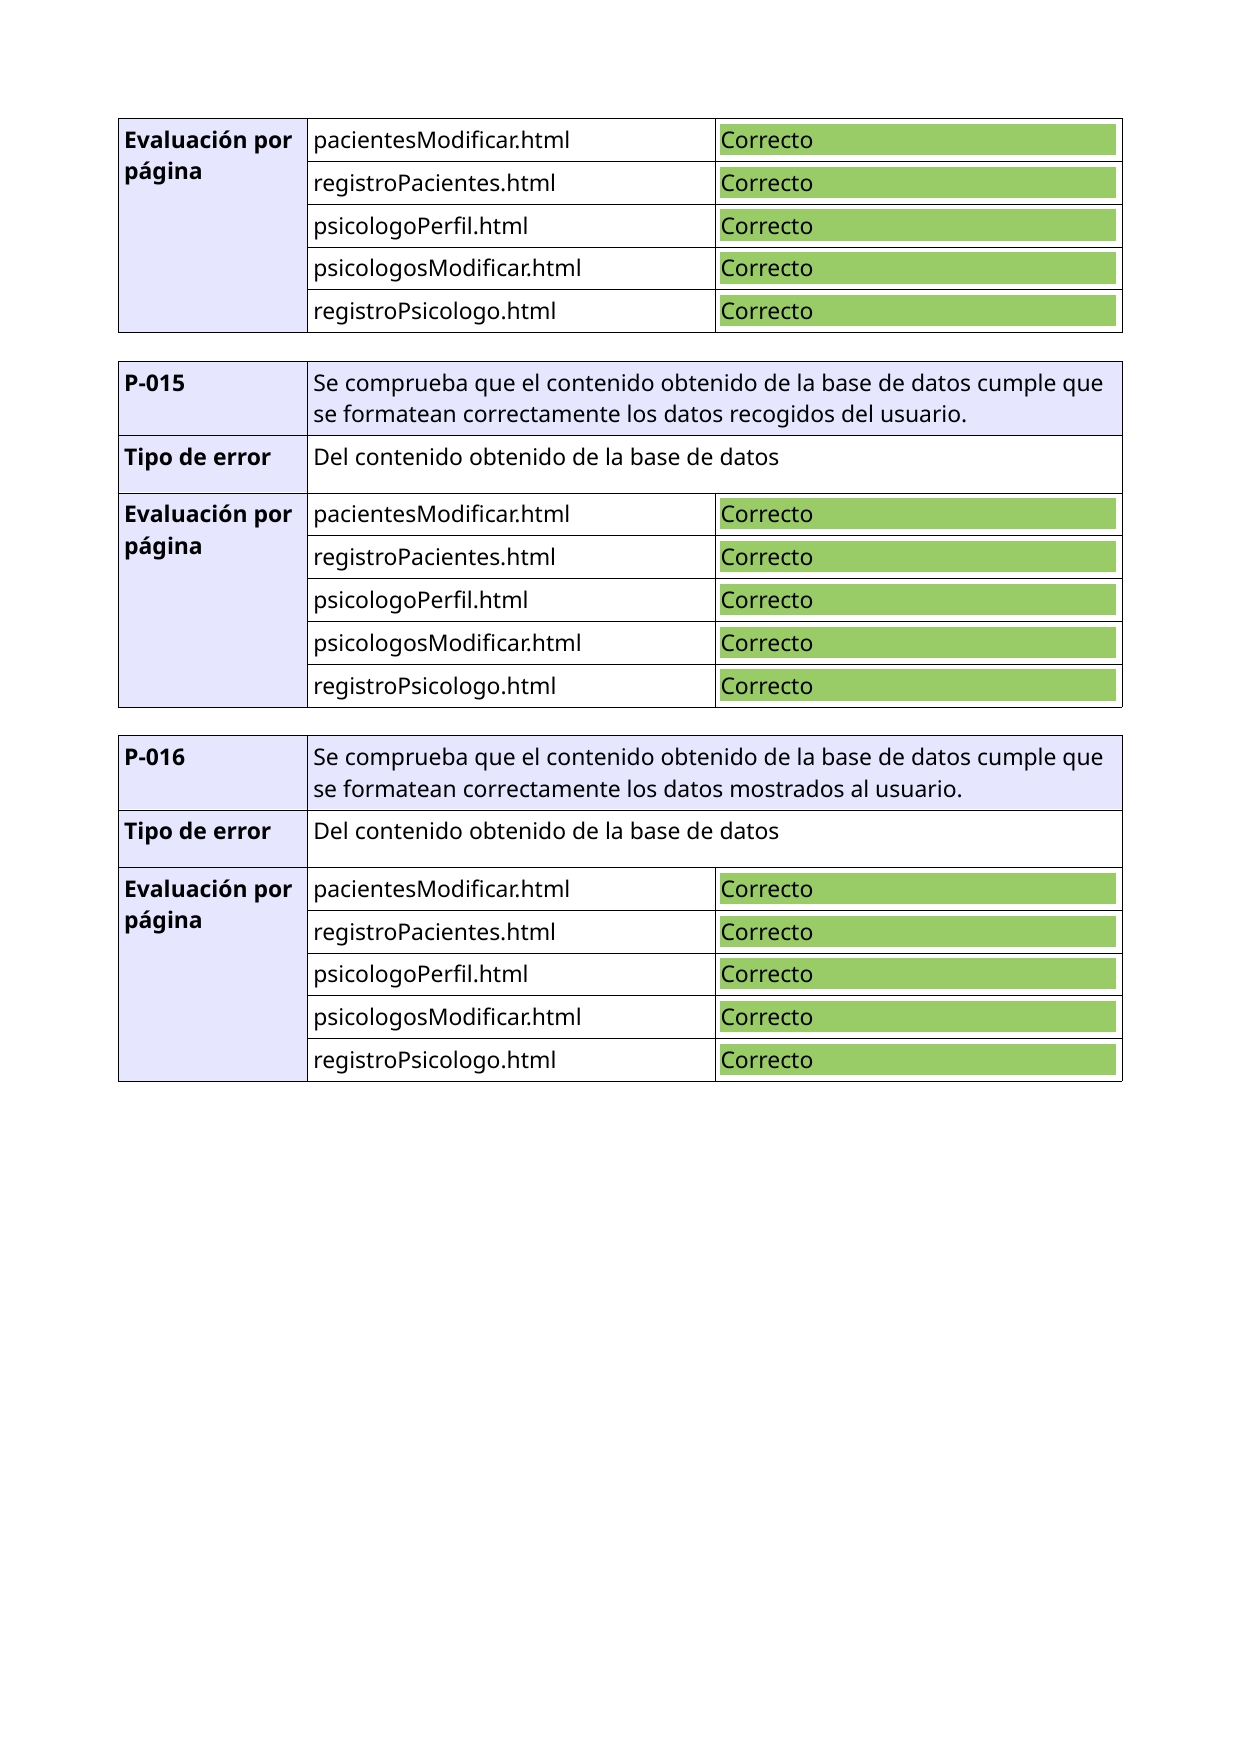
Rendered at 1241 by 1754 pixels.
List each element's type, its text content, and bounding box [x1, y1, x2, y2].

table_cell Del contenido obtenido de la base de datos [308, 436, 1122, 492]
table_cell Correcto [716, 248, 1122, 289]
table_header Se comprueba que el contenido obtenido de la base de datos cumple que se formatean correctamente los datos recogidos del usuario. [308, 362, 1122, 435]
table_cell Correcto [716, 579, 1122, 621]
table_cell pacientesModificar.html [308, 868, 715, 910]
table_cell Correcto [716, 622, 1122, 664]
table_cell Tipo de error [119, 811, 307, 867]
table_cell registroPsicologo.html [308, 290, 715, 332]
table_cell registroPacientes.html [308, 911, 715, 952]
table_cell psicologoPerfil.html [308, 205, 715, 247]
table_cell psicologosModificar.html [308, 996, 715, 1038]
table_cell psicologosModificar.html [308, 248, 715, 289]
table_cell Evaluación por página [119, 494, 307, 707]
table_header P-016 [119, 736, 307, 809]
table_cell psicologoPerfil.html [308, 579, 715, 621]
table_cell pacientesModificar.html [308, 494, 715, 535]
table_cell registroPsicologo.html [308, 1039, 715, 1081]
table_cell Del contenido obtenido de la base de datos [308, 811, 1122, 867]
table_header Se comprueba que el contenido obtenido de la base de datos cumple que se formatean correctamente los datos mostrados al usuario. [308, 736, 1122, 809]
table_cell Correcto [716, 205, 1122, 247]
table_cell registroPacientes.html [308, 536, 715, 578]
table_cell Correcto [716, 911, 1122, 952]
table_cell pacientesModificar.html [308, 119, 715, 161]
table_cell Correcto [716, 494, 1122, 535]
table_cell Evaluación por página [119, 119, 307, 332]
table_cell Correcto [716, 1039, 1122, 1081]
table_cell psicologoPerfil.html [308, 954, 715, 995]
table_cell Correcto [716, 162, 1122, 204]
table_cell Correcto [716, 536, 1122, 578]
table_cell Correcto [716, 290, 1122, 332]
table_cell Correcto [716, 954, 1122, 995]
table_cell Correcto [716, 868, 1122, 910]
table_cell psicologosModificar.html [308, 622, 715, 664]
table_cell registroPacientes.html [308, 162, 715, 204]
table_cell Evaluación por página [119, 868, 307, 1081]
table_cell registroPsicologo.html [308, 665, 715, 707]
table_cell Tipo de error [119, 436, 307, 492]
table_cell Correcto [716, 665, 1122, 707]
table_cell Correcto [716, 996, 1122, 1038]
table_cell Correcto [716, 119, 1122, 161]
table_header P-015 [119, 362, 307, 435]
